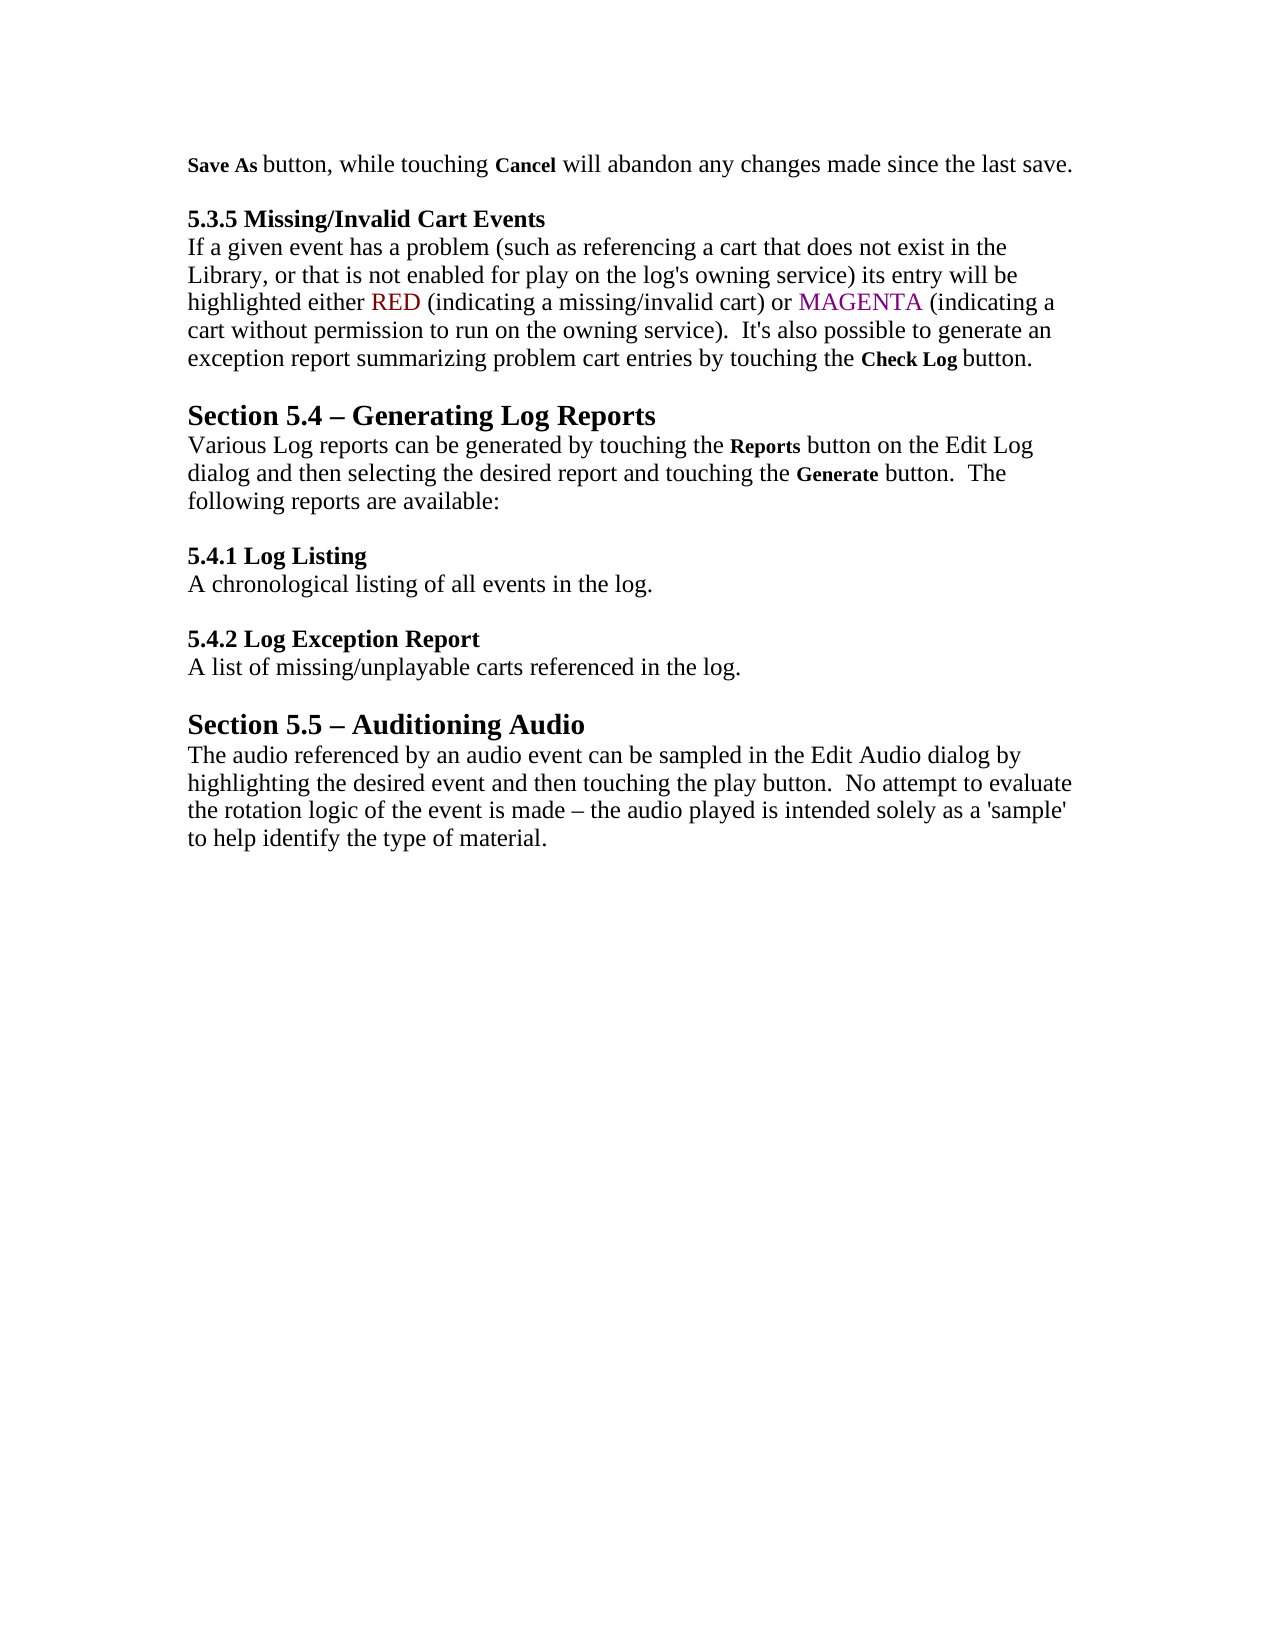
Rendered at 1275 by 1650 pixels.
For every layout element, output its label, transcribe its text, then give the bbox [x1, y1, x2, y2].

text Save As button, while touching Cancel will abandon any changes made since the last save. [187, 150, 1087, 178]
text A chronological listing of all events in the log. [187, 570, 1087, 598]
text 5.4.2 Log Exception Report [187, 626, 1087, 653]
text A list of missing/unplayable carts referenced in the log. [187, 653, 1087, 681]
text Section 5.4 – Generating Log Reports [187, 399, 1087, 432]
text If a given event has a problem (such as referencing a cart that does not exist in the Library, or that is not enabled for play on the log's owning service) its entry will be highlighted either RED (indicating a missing/invalid cart) or MAGENTA (indicating a cart without permission to run on the owning service). It's also possible to generate an exception report summarizing problem cart entries by touching the Check Log button. [187, 233, 1087, 372]
text Various Log reports can be generated by touching the Reports button on the Edit Log dialog and then selecting the desired report and touching the Generate button. The following reports are available: [187, 432, 1087, 515]
text 5.4.1 Log Listing [187, 542, 1087, 570]
text 5.3.5 Missing/Invalid Cart Events [187, 205, 1087, 233]
text The audio referenced by an audio event can be sampled in the Edit Audio dialog by highlighting the desired event and then touching the play button. No attempt to evaluate the rotation logic of the event is made – the audio played is intended solely as a 'sample' to help identify the type of material. [187, 741, 1087, 852]
text Section 5.5 – Auditioning Audio [187, 709, 1087, 741]
